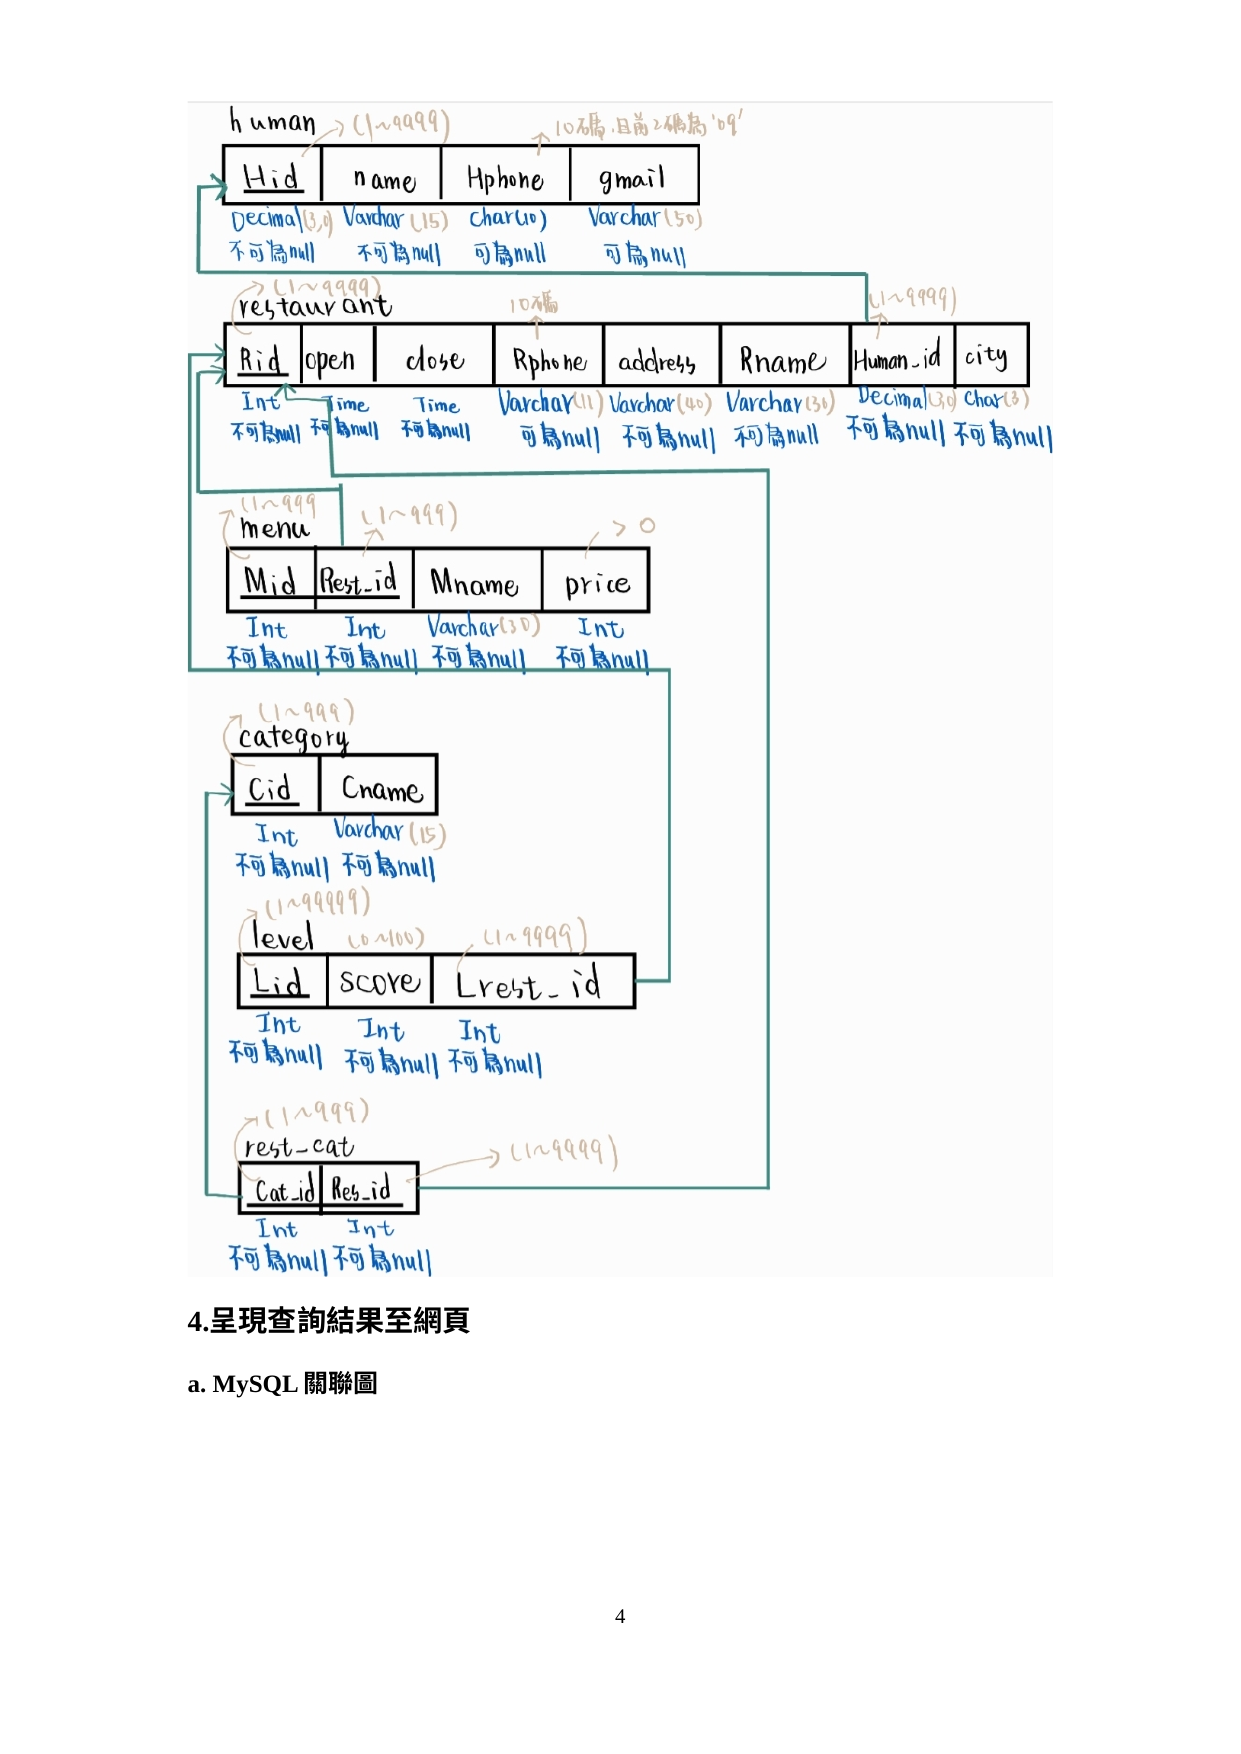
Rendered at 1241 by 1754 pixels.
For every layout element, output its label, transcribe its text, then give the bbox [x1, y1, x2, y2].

text 4.呈現查詢結果至網頁 [187, 1277, 1053, 1339]
text a. MySQL關聯圖 [187, 1339, 1053, 1402]
